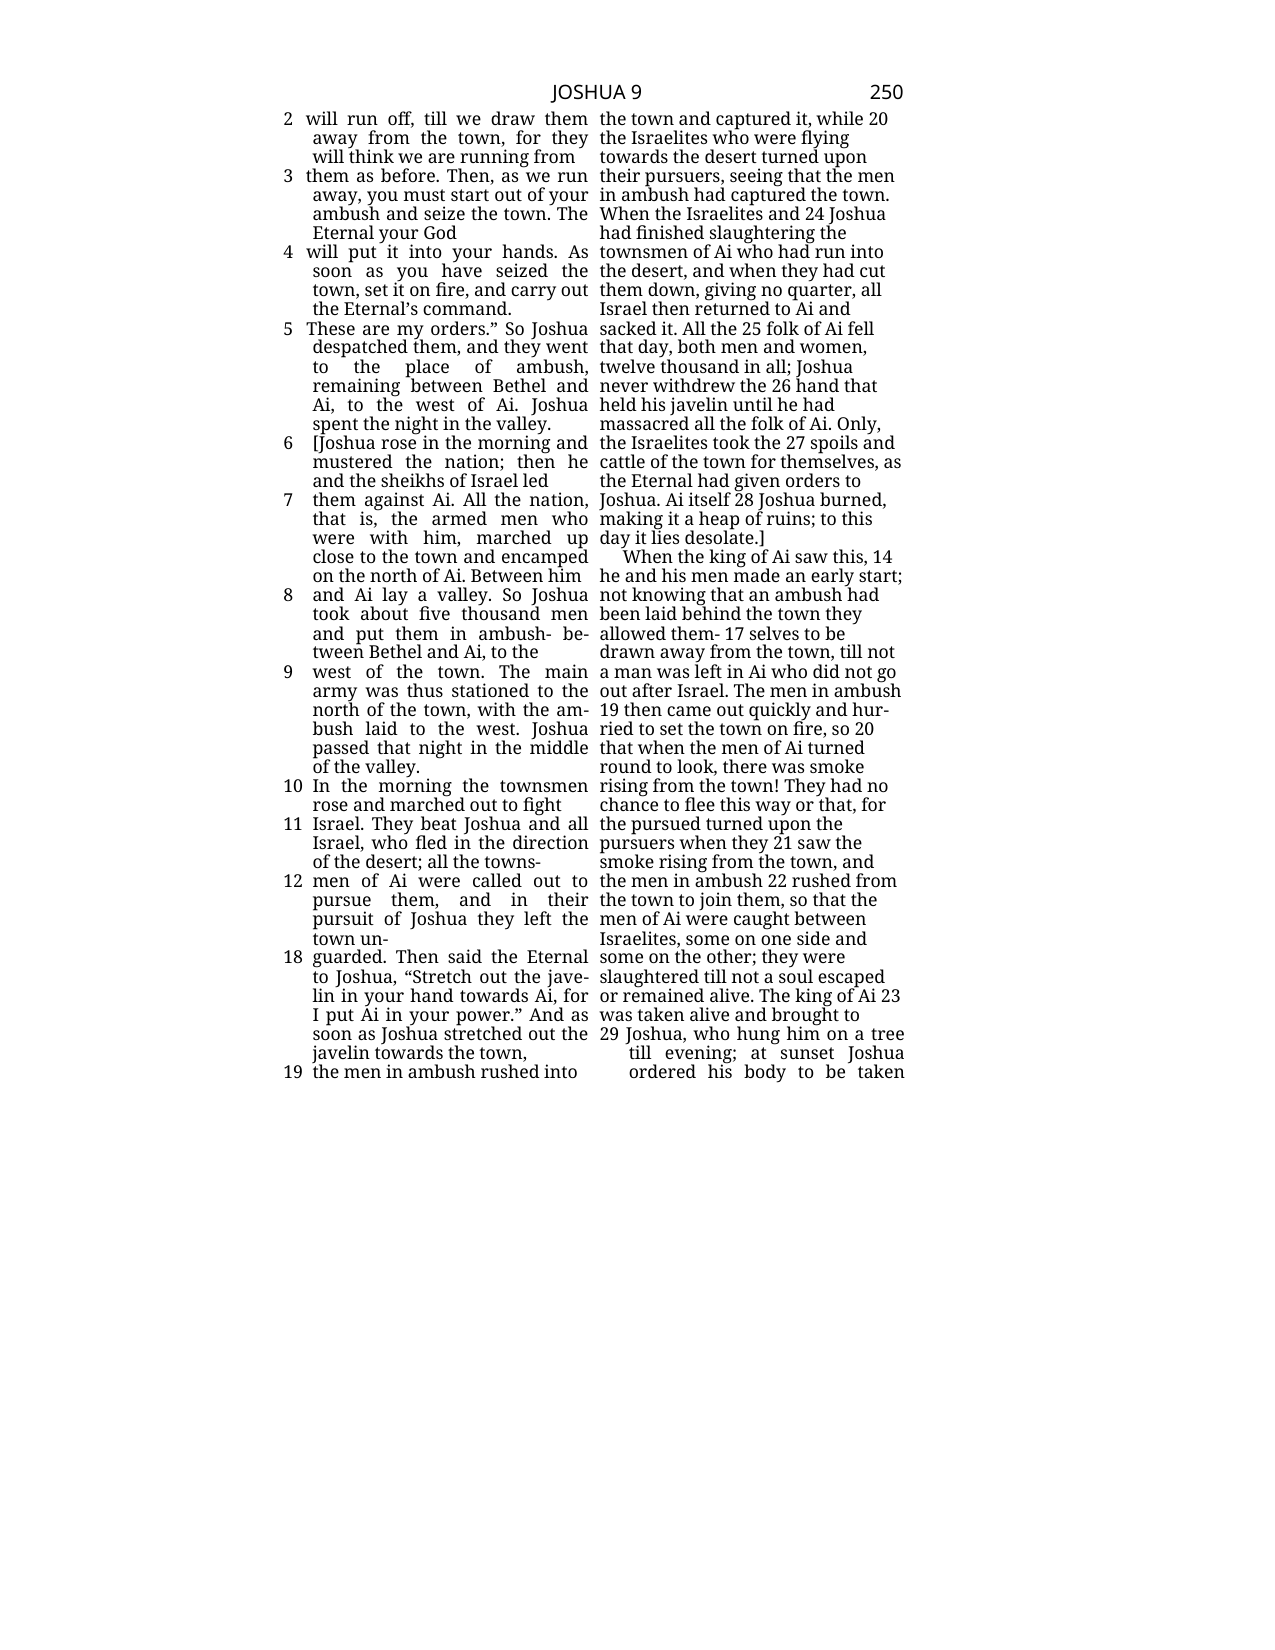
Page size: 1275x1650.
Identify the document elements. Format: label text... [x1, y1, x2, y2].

list and Ai lay a valley. So Joshua took about five thousand men and put them in ambush- be­tween Bethel and Ai, to the [283, 587, 589, 663]
list will put it into your hands. As soon as you have seized the town, set it on fire, and carry out the Eternal’s command. [283, 243, 589, 320]
list In the morning the townsmen rose and marched out to fight [283, 777, 589, 815]
text 29 Joshua, who hung him on a tree till evening; at sunset Joshua ordered his body to be taken [599, 1025, 905, 1082]
list the men in ambush rushed into [283, 1063, 589, 1082]
list men of Ai were called out to pursue them, and in their pursuit of Joshua they left the town un- [283, 872, 589, 949]
list Israel. They beat Joshua and all Israel, who fled in the direc­tion of the desert; all the towns- [283, 815, 589, 872]
list guarded. Then said the Eternal to Joshua, “Stretch out the jave­lin in your hand towards Ai, for I put Ai in your power.” And as soon as Joshua stretched out the javelin towards the town, [283, 949, 589, 1063]
list them against Ai. All the na­tion, that is, the armed men who were with him, marched up close to the town and encamped on the north of Ai. Between him [283, 491, 589, 587]
list them as before. Then, as we run away, you must start out of your ambush and seize the town. The Eternal your God [283, 167, 589, 243]
list west of the town. The main army was thus stationed to the north of the town, with the am­bush laid to the west. Joshua passed that night in the middle of the valley. [283, 663, 589, 777]
list will run off, till we draw them away from the town, for they will think we are running from [283, 110, 589, 167]
text the town and captured it, while 20 the Israelites who were flying towards the desert turned upon their pursuers, seeing that the men in ambush had captured the town. When the Israelites and 24 Joshua had finished slaughtering the townsmen of Ai who had run into the desert, and when they had cut them down, giving no quarter, all Israel then returned to Ai and sacked it. All the 25 folk of Ai fell that day, both men and women, twelve thousand in all; Joshua never withdrew the 26 hand that held his javelin until he had massacred all the folk of Ai. Only, the Israelites took the 27 spoils and cattle of the town for themselves, as the Eternal had given orders to Joshua. Ai itself 28 Joshua burned, making it a heap of ruins; to this day it lies deso­late.] [599, 110, 905, 548]
list [Joshua rose in the morning and mustered the nation; then he and the sheikhs of Israel led [283, 434, 589, 491]
text When the king of Ai saw this, 14 he and his men made an early start; not knowing that an ambush had been laid behind the town they allowed them- 17 selves to be drawn away from the town, till not a man was left in Ai who did not go out after Israel. The men in ambush 19 then came out quickly and hur­ried to set the town on fire, so 20 that when the men of Ai turned round to look, there was smoke rising from the town! They had no chance to flee this way or that, for the pursued turned upon the pursuers when they 21 saw the smoke rising from the town, and the men in ambush 22 rushed from the town to join them, so that the men of Ai were caught between Israelites, some on one side and some on the other; they were slaughtered till not a soul escaped or re­mained alive. The king of Ai 23 was taken alive and brought to [599, 548, 905, 1025]
list These are my orders.” So Joshua despatched them, and they went to the place of am­bush, remaining between Bethel and Ai, to the west of Ai. Joshua spent the night in the valley. [283, 320, 589, 434]
